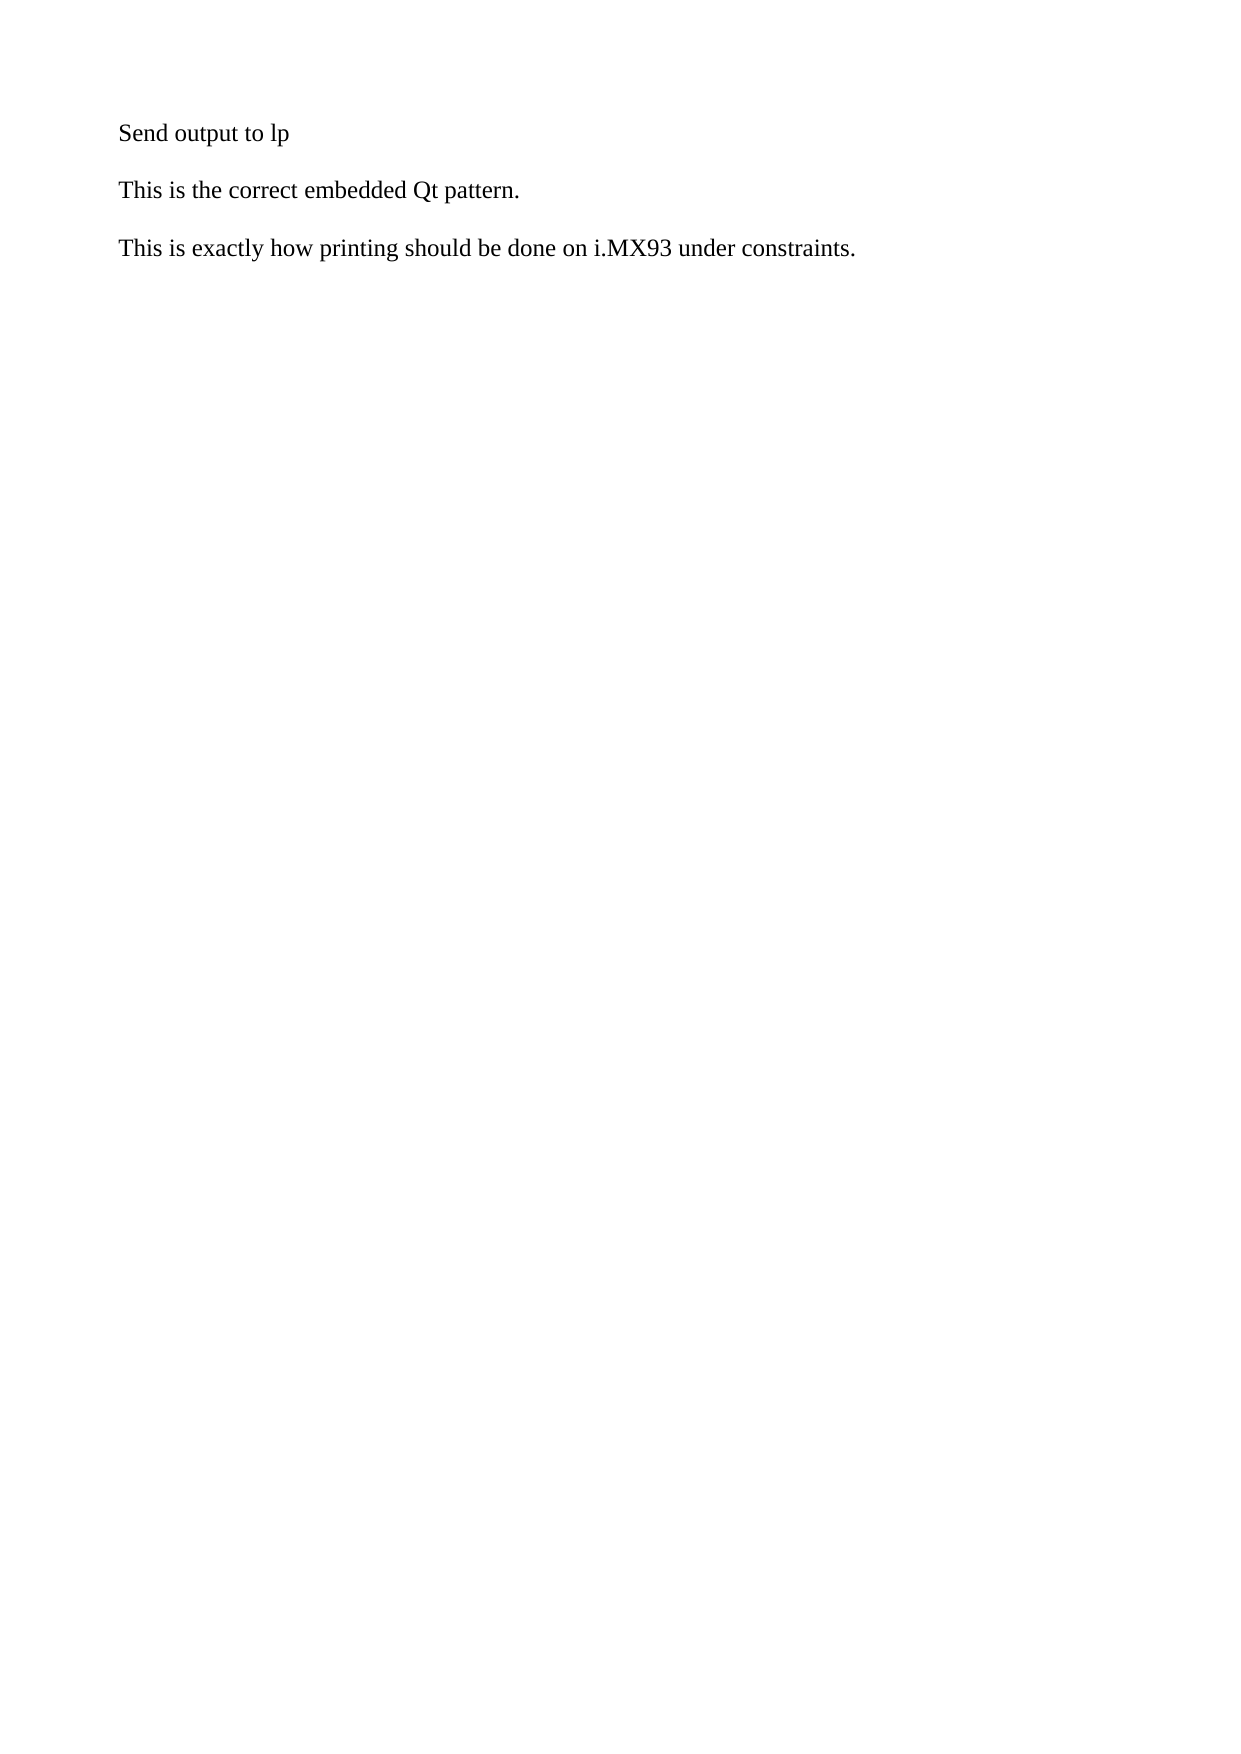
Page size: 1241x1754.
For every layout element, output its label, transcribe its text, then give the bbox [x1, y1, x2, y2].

text This is exactly how printing should be done on i.MX93 under constraints. [118, 233, 1122, 262]
text Send output to lp [118, 118, 1122, 147]
text This is the correct embedded Qt pattern. [118, 176, 1122, 204]
